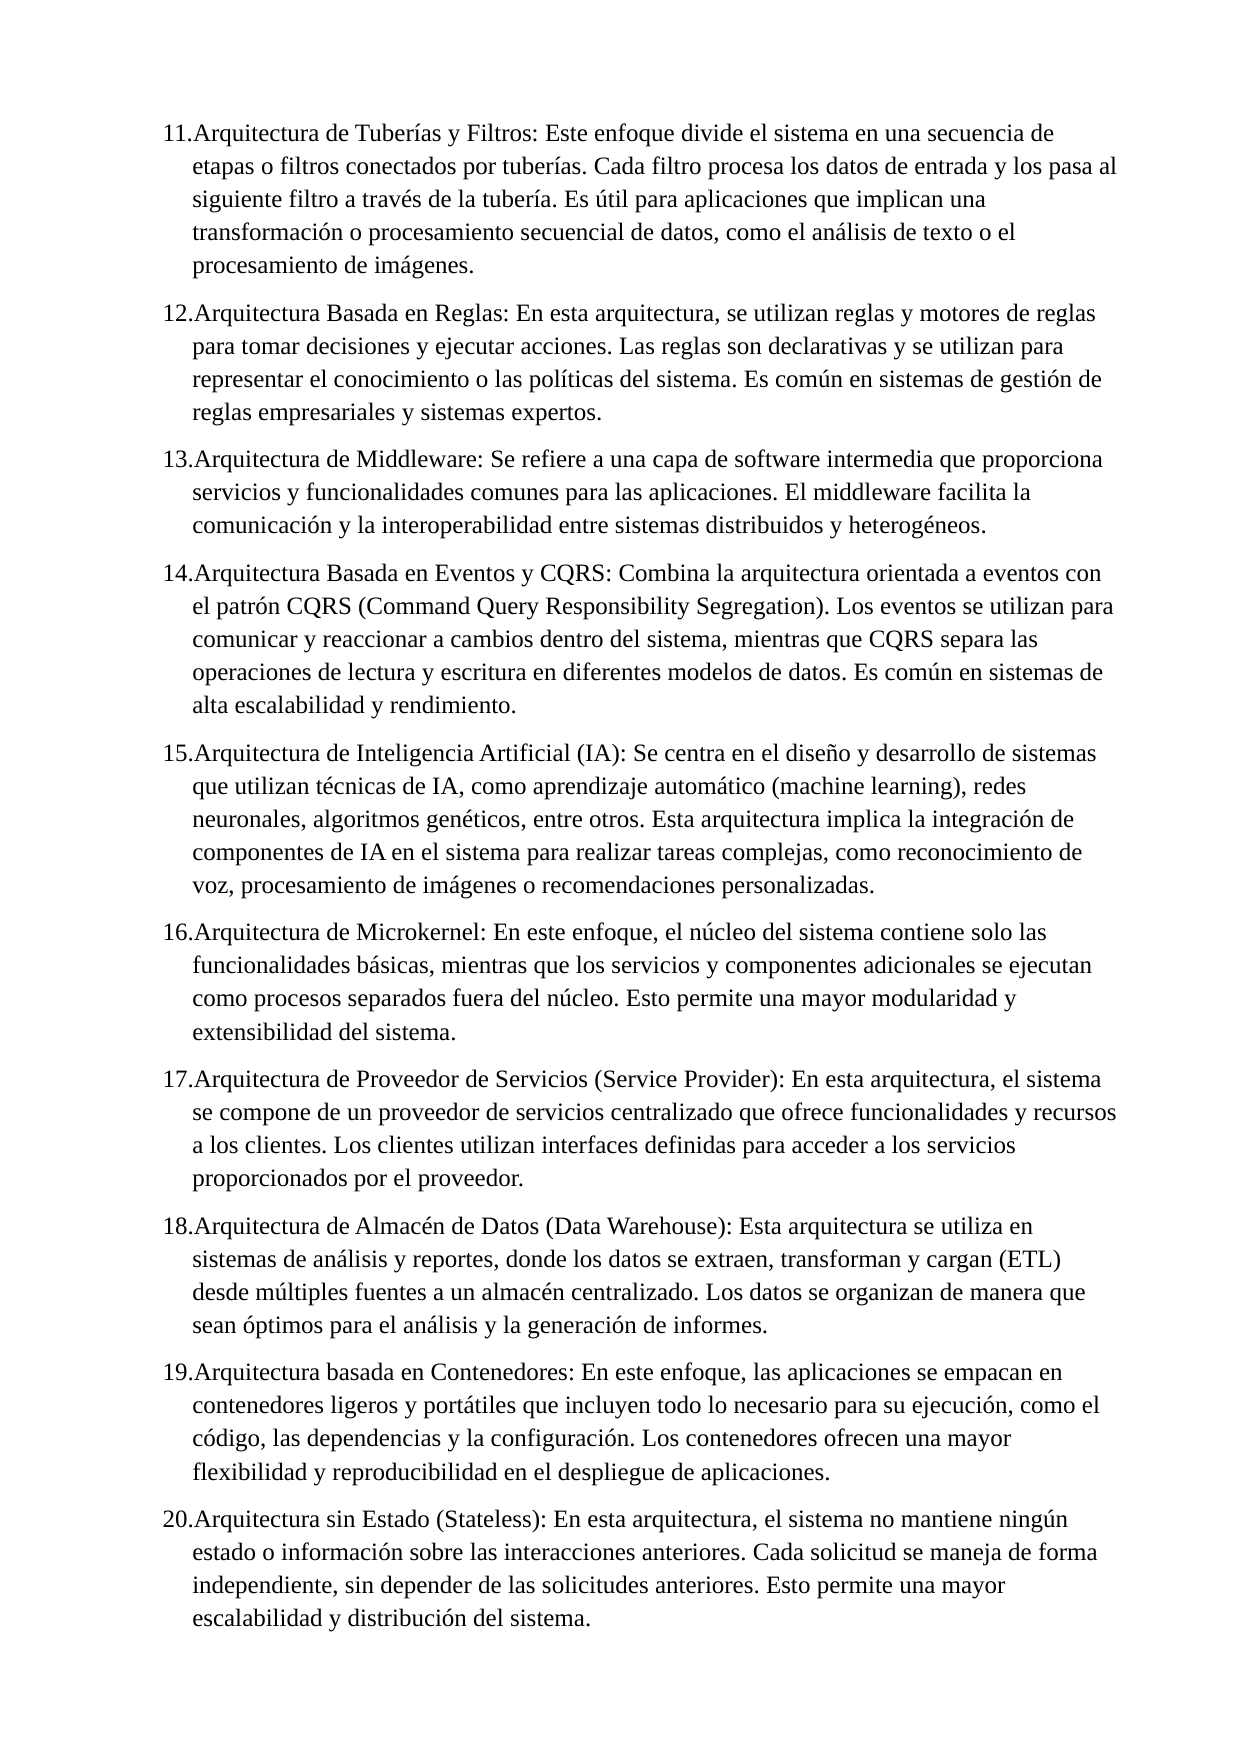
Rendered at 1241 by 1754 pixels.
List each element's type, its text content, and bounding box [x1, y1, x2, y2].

list Arquitectura basada en Contenedores: En este enfoque, las aplicaciones se empacan en contenedores ligeros y portátiles que incluyen todo lo necesario para su ejecución, como el código, las dependencias y la configuración. Los contenedores ofrecen una mayor flexibilidad y reproducibilidad en el despliegue de aplicaciones. [162, 1357, 1122, 1485]
list Arquitectura Basada en Eventos y CQRS: Combina la arquitectura orientada a eventos con el patrón CQRS (Command Query Responsibility Segregation). Los eventos se utilizan para comunicar y reaccionar a cambios dentro del sistema, mientras que CQRS separa las operaciones de lectura y escritura en diferentes modelos de datos. Es común en sistemas de alta escalabilidad y rendimiento. [162, 558, 1122, 719]
list Arquitectura de Proveedor de Servicios (Service Provider): En esta arquitectura, el sistema se compone de un proveedor de servicios centralizado que ofrece funcionalidades y recursos a los clientes. Los clientes utilizan interfaces definidas para acceder a los servicios proporcionados por el proveedor. [162, 1064, 1122, 1192]
list Arquitectura sin Estado (Stateless): En esta arquitectura, el sistema no mantiene ningún estado o información sobre las interacciones anteriores. Cada solicitud se maneja de forma independiente, sin depender de las solicitudes anteriores. Esto permite una mayor escalabilidad y distribución del sistema. [162, 1504, 1122, 1632]
list Arquitectura de Middleware: Se refiere a una capa de software intermedia que proporciona servicios y funcionalidades comunes para las aplicaciones. El middleware facilita la comunicación y la interoperabilidad entre sistemas distribuidos y heterogéneos. [162, 444, 1122, 539]
list Arquitectura Basada en Reglas: En esta arquitectura, se utilizan reglas y motores de reglas para tomar decisiones y ejecutar acciones. Las reglas son declarativas y se utilizan para representar el conocimiento o las políticas del sistema. Es común en sistemas de gestión de reglas empresariales y sistemas expertos. [162, 298, 1122, 426]
list Arquitectura de Tuberías y Filtros: Este enfoque divide el sistema en una secuencia de etapas o filtros conectados por tuberías. Cada filtro procesa los datos de entrada y los pasa al siguiente filtro a través de la tubería. Es útil para aplicaciones que implican una transformación o procesamiento secuencial de datos, como el análisis de texto o el procesamiento de imágenes. [162, 118, 1122, 279]
list Arquitectura de Microkernel: En este enfoque, el núcleo del sistema contiene solo las funcionalidades básicas, mientras que los servicios y componentes adicionales se ejecutan como procesos separados fuera del núcleo. Esto permite una mayor modularidad y extensibilidad del sistema. [162, 917, 1122, 1045]
list Arquitectura de Inteligencia Artificial (IA): Se centra en el diseño y desarrollo de sistemas que utilizan técnicas de IA, como aprendizaje automático (machine learning), redes neuronales, algoritmos genéticos, entre otros. Esta arquitectura implica la integración de componentes de IA en el sistema para realizar tareas complejas, como reconocimiento de voz, procesamiento de imágenes o recomendaciones personalizadas. [162, 738, 1122, 899]
list Arquitectura de Almacén de Datos (Data Warehouse): Esta arquitectura se utiliza en sistemas de análisis y reportes, donde los datos se extraen, transforman y cargan (ETL) desde múltiples fuentes a un almacén centralizado. Los datos se organizan de manera que sean óptimos para el análisis y la generación de informes. [162, 1211, 1122, 1339]
